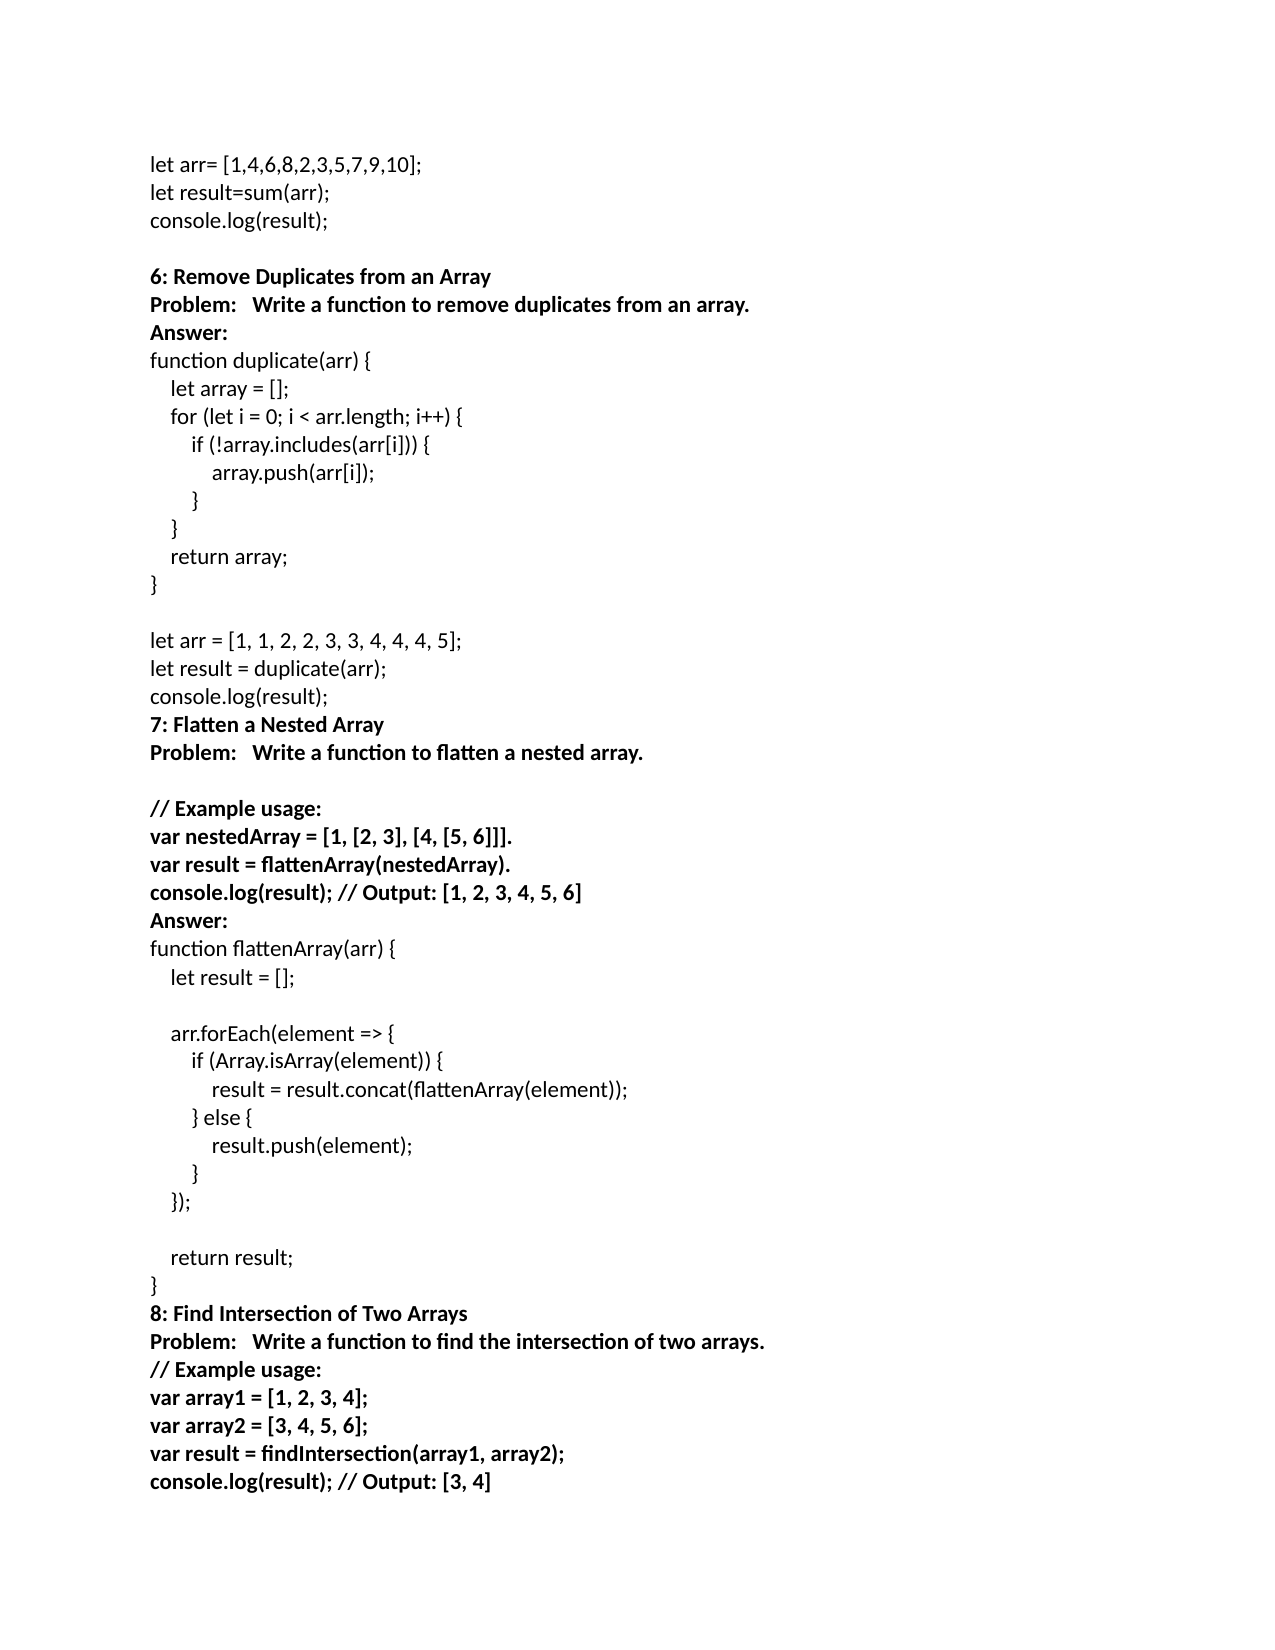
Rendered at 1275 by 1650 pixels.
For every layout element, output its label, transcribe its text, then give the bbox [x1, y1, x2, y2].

text arr.forEach(element => { [150, 1019, 1125, 1047]
text var nestedArray = [1, [2, 3], [4, [5, 6]]]. [150, 822, 1125, 851]
text if (Array.isArray(element)) { [150, 1047, 1125, 1075]
text } [150, 1271, 1125, 1299]
text }); [150, 1187, 1125, 1215]
text console.log(result); // Output: [3, 4] [150, 1467, 1125, 1495]
text let arr= [1,4,6,8,2,3,5,7,9,10]; let result=sum(arr); console.log(result); [150, 150, 1125, 234]
text var array1 = [1, 2, 3, 4]; [150, 1383, 1125, 1411]
text } [150, 1159, 1125, 1187]
text var array2 = [3, 4, 5, 6]; [150, 1411, 1125, 1439]
text console.log(result); // Output: [1, 2, 3, 4, 5, 6] [150, 878, 1125, 907]
text Answer: [150, 907, 1125, 934]
text function flattenArray(arr) { [150, 934, 1125, 963]
text result.push(element); [150, 1131, 1125, 1159]
text Problem: Write a function to find the intersection of two arrays. [150, 1327, 1125, 1355]
text function duplicate(arr) { let array = []; for (let i = 0; i < arr.length; i++) { if (!array.includes(arr[i])) { array.push(arr[i]); } } return array; } let arr = [1, 1, 2, 2, 3, 3, 4, 4, 4, 5]; let result = duplicate(arr); console.log(result); [150, 346, 1125, 710]
text Problem: Write a function to remove duplicates from an array. [150, 290, 1125, 318]
text 7: Flatten a Nested Array [150, 710, 1125, 738]
text let result = []; [150, 963, 1125, 991]
text 8: Find Intersection of Two Arrays [150, 1299, 1125, 1327]
text Problem: Write a function to flatten a nested array. [150, 738, 1125, 766]
text result = result.concat(flattenArray(element)); [150, 1075, 1125, 1103]
text 6: Remove Duplicates from an Array [150, 262, 1125, 290]
text } else { [150, 1103, 1125, 1131]
text // Example usage: [150, 1355, 1125, 1383]
text return result; [150, 1243, 1125, 1271]
text var result = flattenArray(nestedArray). [150, 851, 1125, 878]
text var result = findIntersection(array1, array2); [150, 1439, 1125, 1467]
text // Example usage: [150, 794, 1125, 822]
text Answer: [150, 318, 1125, 346]
